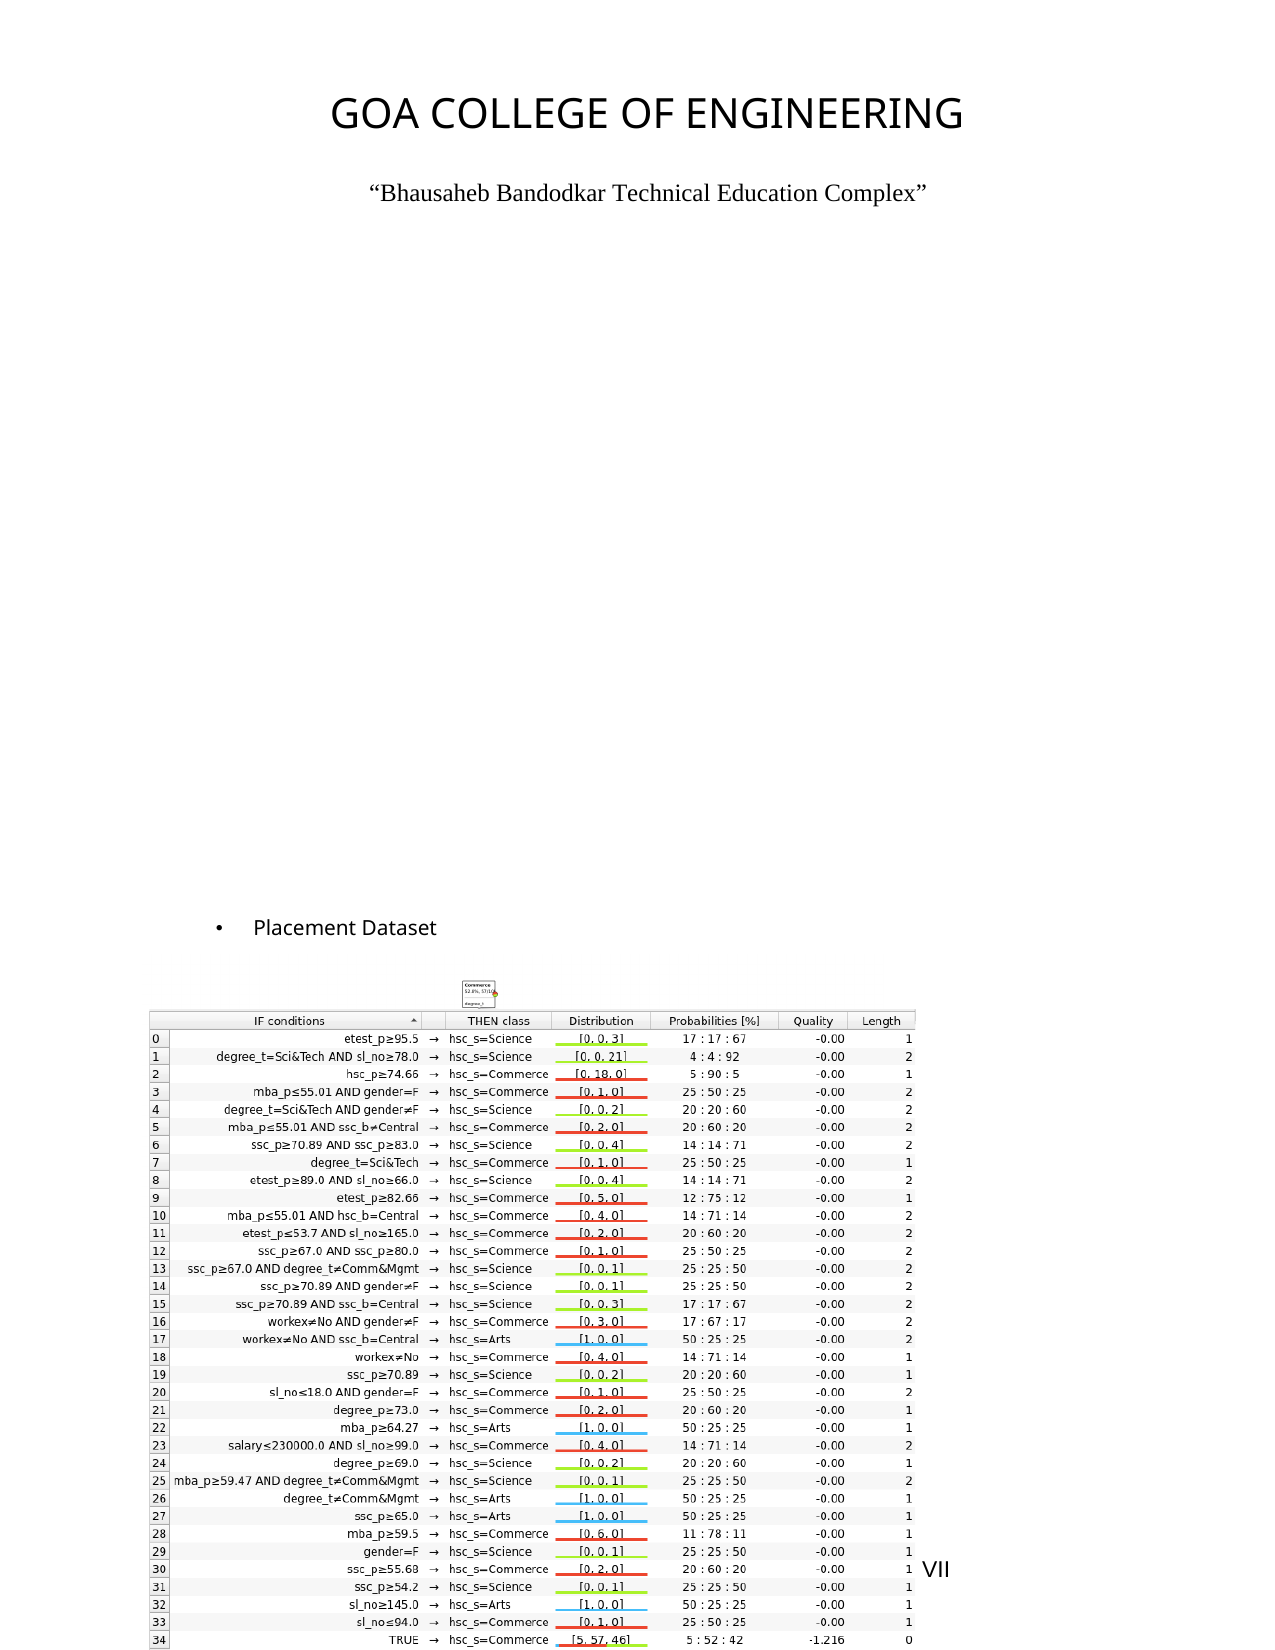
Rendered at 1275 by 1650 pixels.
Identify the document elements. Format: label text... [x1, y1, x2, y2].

list Placement Dataset [216, 913, 1191, 941]
picture [142, 954, 916, 1650]
